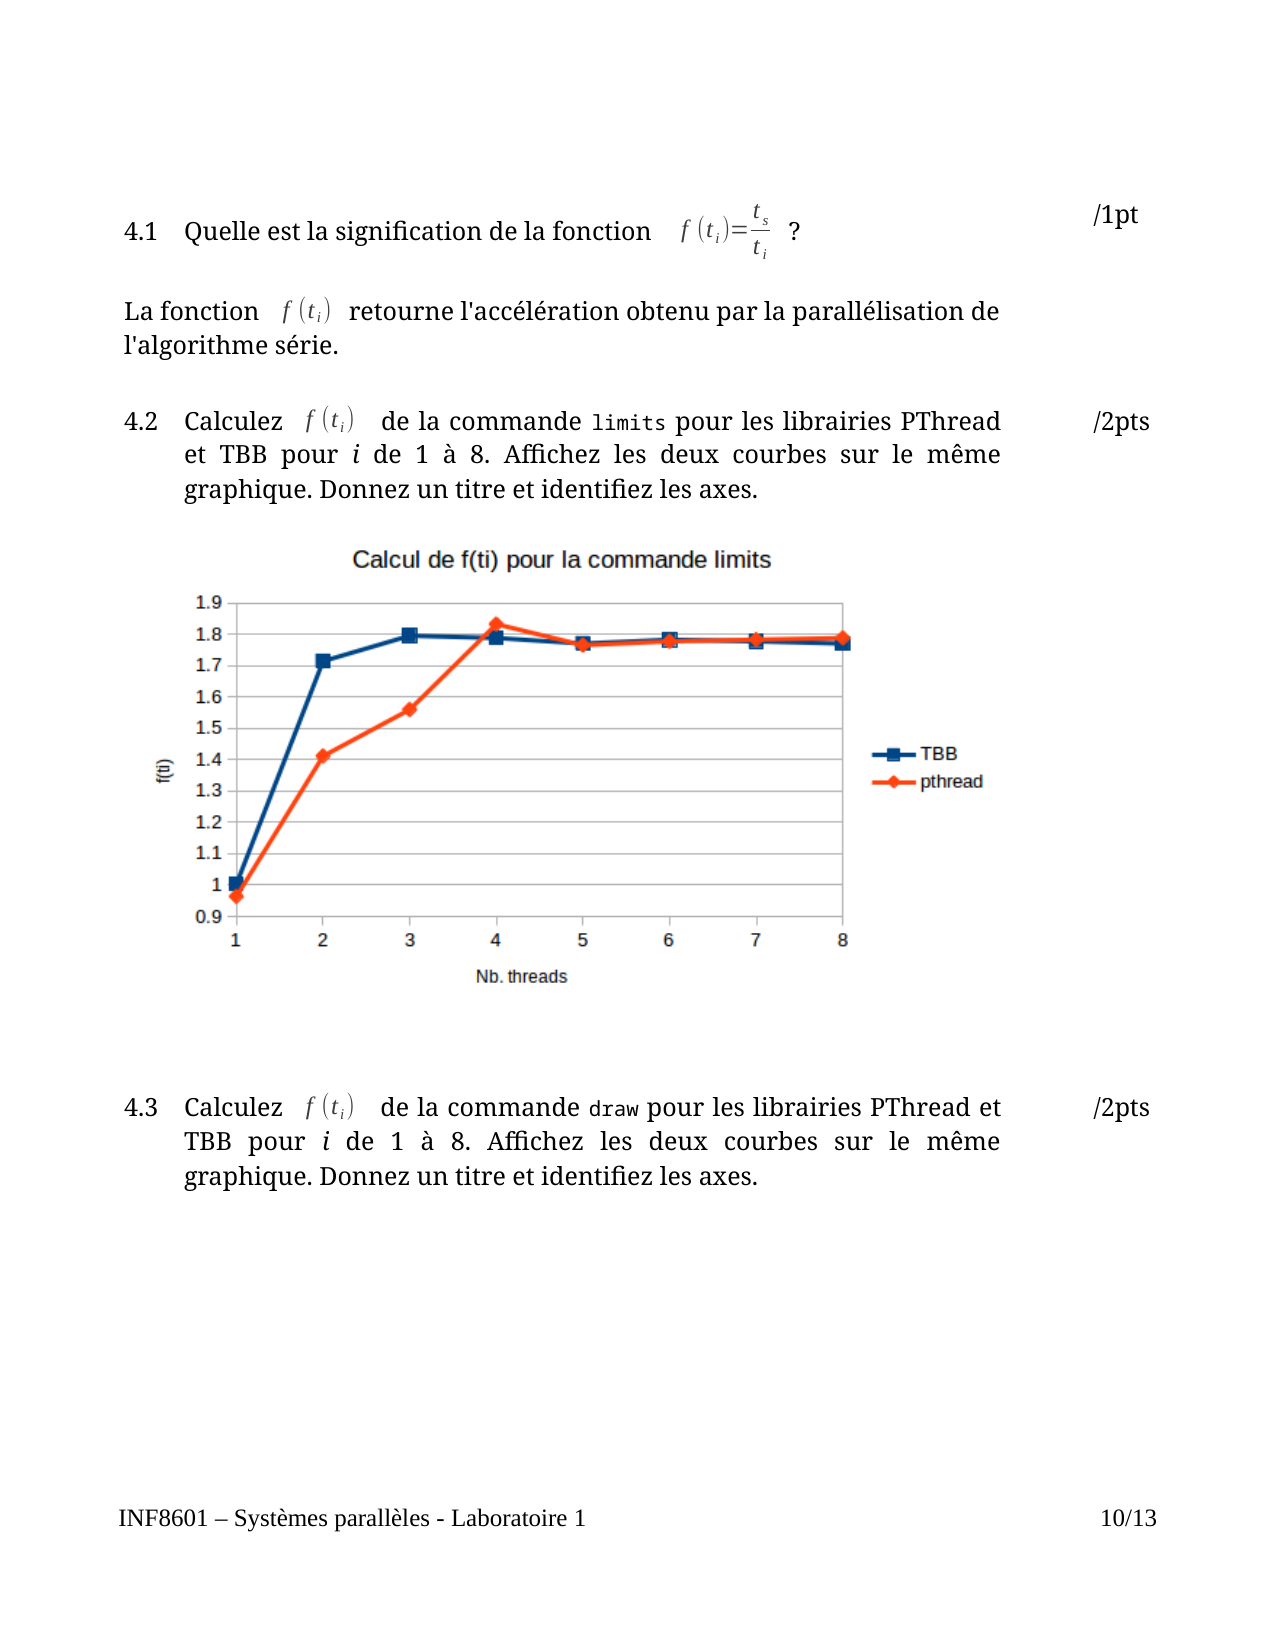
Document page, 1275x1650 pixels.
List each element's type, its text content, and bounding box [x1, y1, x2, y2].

table_header /1pt [1081, 176, 1157, 382]
picture [123, 520, 1002, 1015]
table_cell Calculez de la commande draw pour les librairies PThread et TBB pour i de 1 à 8. Affichez les deux courbes sur le même graphique. Donnez un titre et identifiez les axes. [118, 1069, 1007, 1198]
table_cell [1008, 1069, 1081, 1198]
table_header [1008, 176, 1081, 382]
table_cell [1008, 383, 1081, 1069]
table_cell [118, 1015, 1007, 1069]
table_header Quelle est la signification de la fonction ? La fonctionretourne l'accélération obtenu par la parallélisation de l'algorithme série. [118, 176, 1007, 382]
table_cell /2pts [1081, 383, 1157, 1069]
table_cell Calculez de la commande limits pour les librairies PThread et TBB pour i de 1 à 8. Affichez les deux courbes sur le même graphique. Donnez un titre et identifiez les axes. [118, 383, 1007, 1014]
table_cell /2pts [1081, 1069, 1157, 1198]
